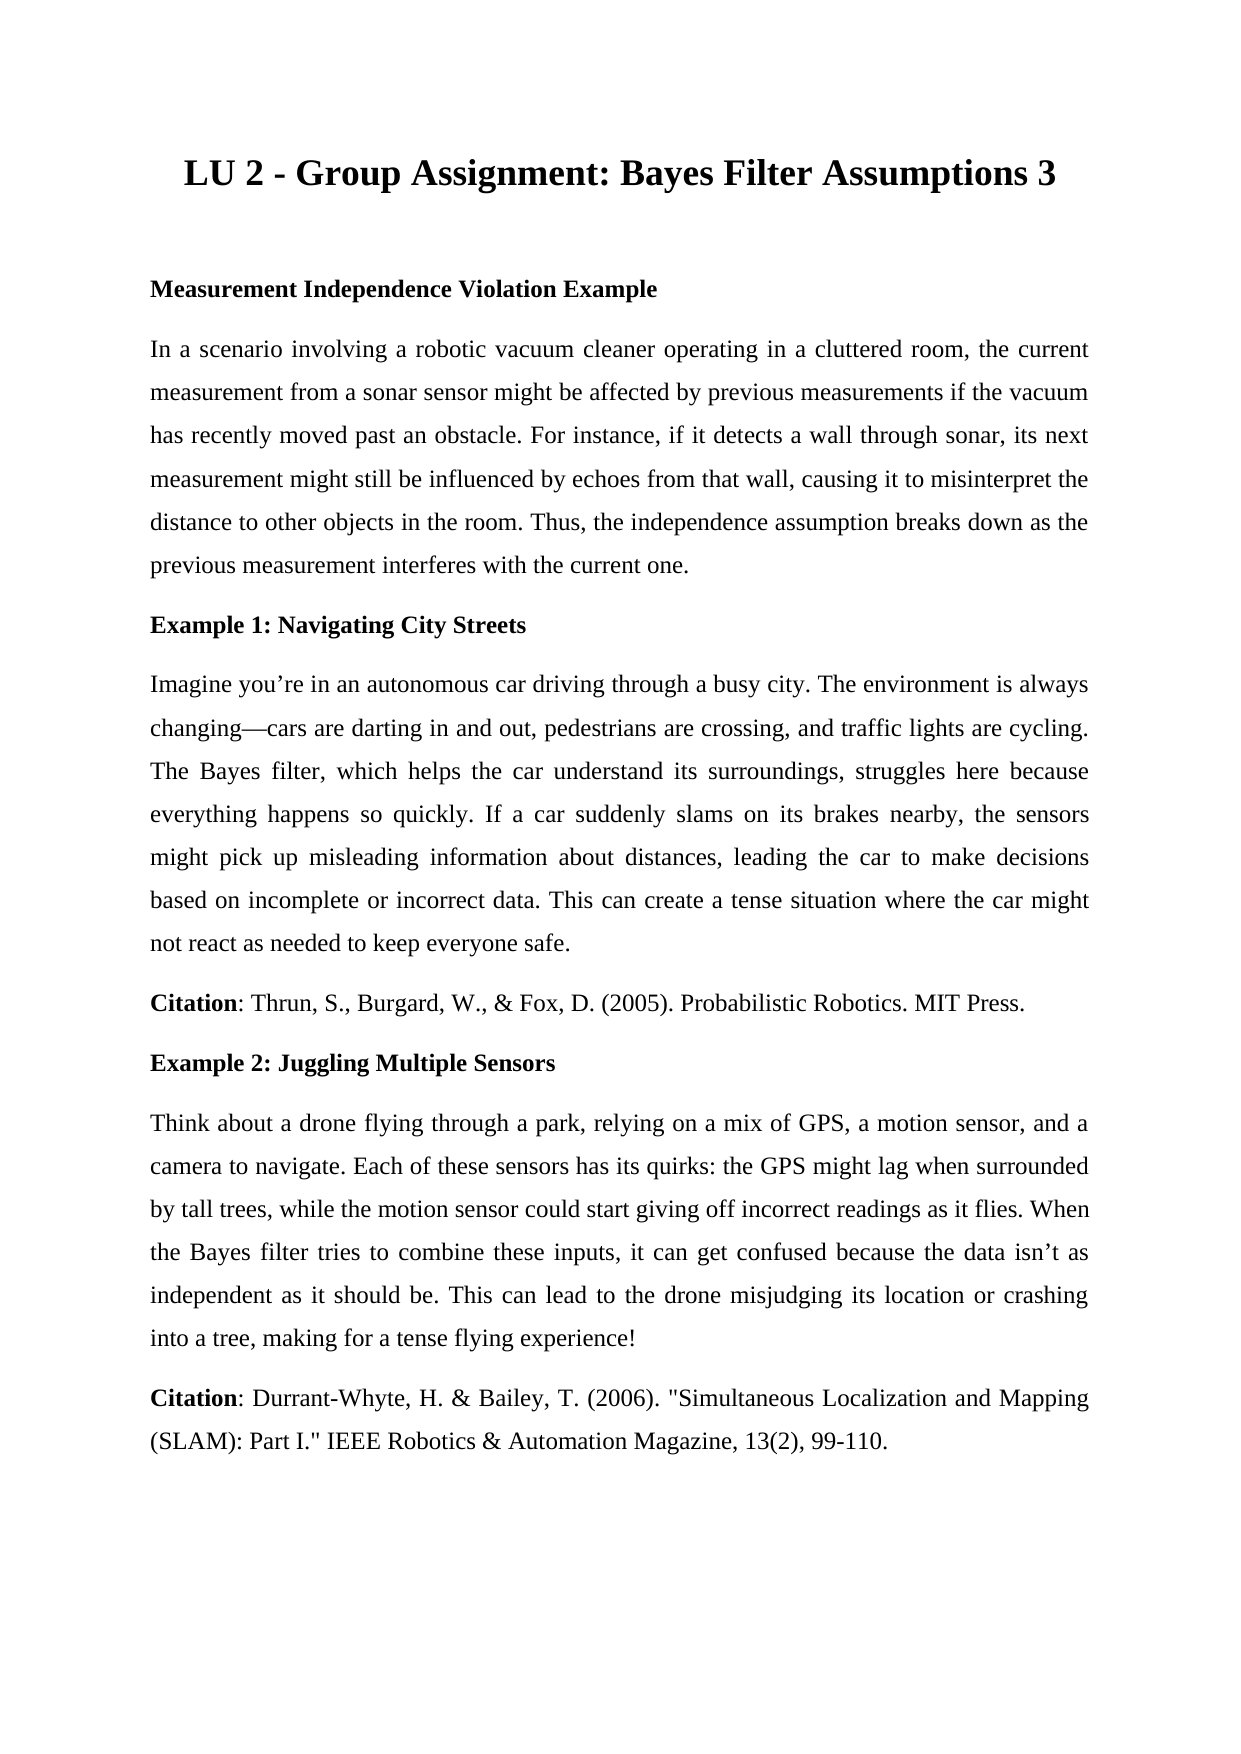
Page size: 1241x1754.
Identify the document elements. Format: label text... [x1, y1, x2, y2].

text Citation: Thrun, S., Burgard, W., & Fox, D. (2005). Probabilistic Robotics. MIT Press. [150, 988, 1090, 1017]
text In a scenario involving a robotic vacuum cleaner operating in a cluttered room, the current measurement from a sonar sensor might be affected by previous measurements if the vacuum has recently moved past an obstacle. For instance, if it detects a wall through sonar, its next measurement might still be influenced by echoes from that wall, causing it to misinterpret the distance to other objects in the room. Thus, the independence assumption breaks down as the previous measurement interferes with the current one. [150, 334, 1090, 579]
text Think about a drone flying through a park, relying on a mix of GPS, a motion sensor, and a camera to navigate. Each of these sensors has its quirks: the GPS might lag when surrounded by tall trees, while the motion sensor could start giving off incorrect readings as it flies. When the Bayes filter tries to combine these inputs, it can get confused because the data isn’t as independent as it should be. This can lead to the drone misjudging its location or crashing into a tree, making for a tense flying experience! [150, 1108, 1090, 1352]
text Citation: Durrant-Whyte, H. & Bailey, T. (2006). "Simultaneous Localization and Mapping (SLAM): Part I." IEEE Robotics & Automation Magazine, 13(2), 99-110. [150, 1383, 1090, 1455]
text Imagine you’re in an autonomous car driving through a busy city. The environment is always changing—cars are darting in and out, pedestrians are crossing, and traffic lights are cycling. The Bayes filter, which helps the car understand its surroundings, struggles here because everything happens so quickly. If a car suddenly slams on its brakes nearby, the sensors might pick up misleading information about distances, leading the car to make decisions based on incomplete or incorrect data. This can create a tense situation where the car might not react as needed to keep everyone safe. [150, 669, 1090, 957]
text LU 2 - Group Assignment: Bayes Filter Assumptions 3 [150, 150, 1090, 193]
text Example 1: Navigating City Streets [150, 610, 1090, 638]
text Example 2: Juggling Multiple Sensors [150, 1048, 1090, 1077]
text Measurement Independence Violation Example [150, 231, 1090, 303]
